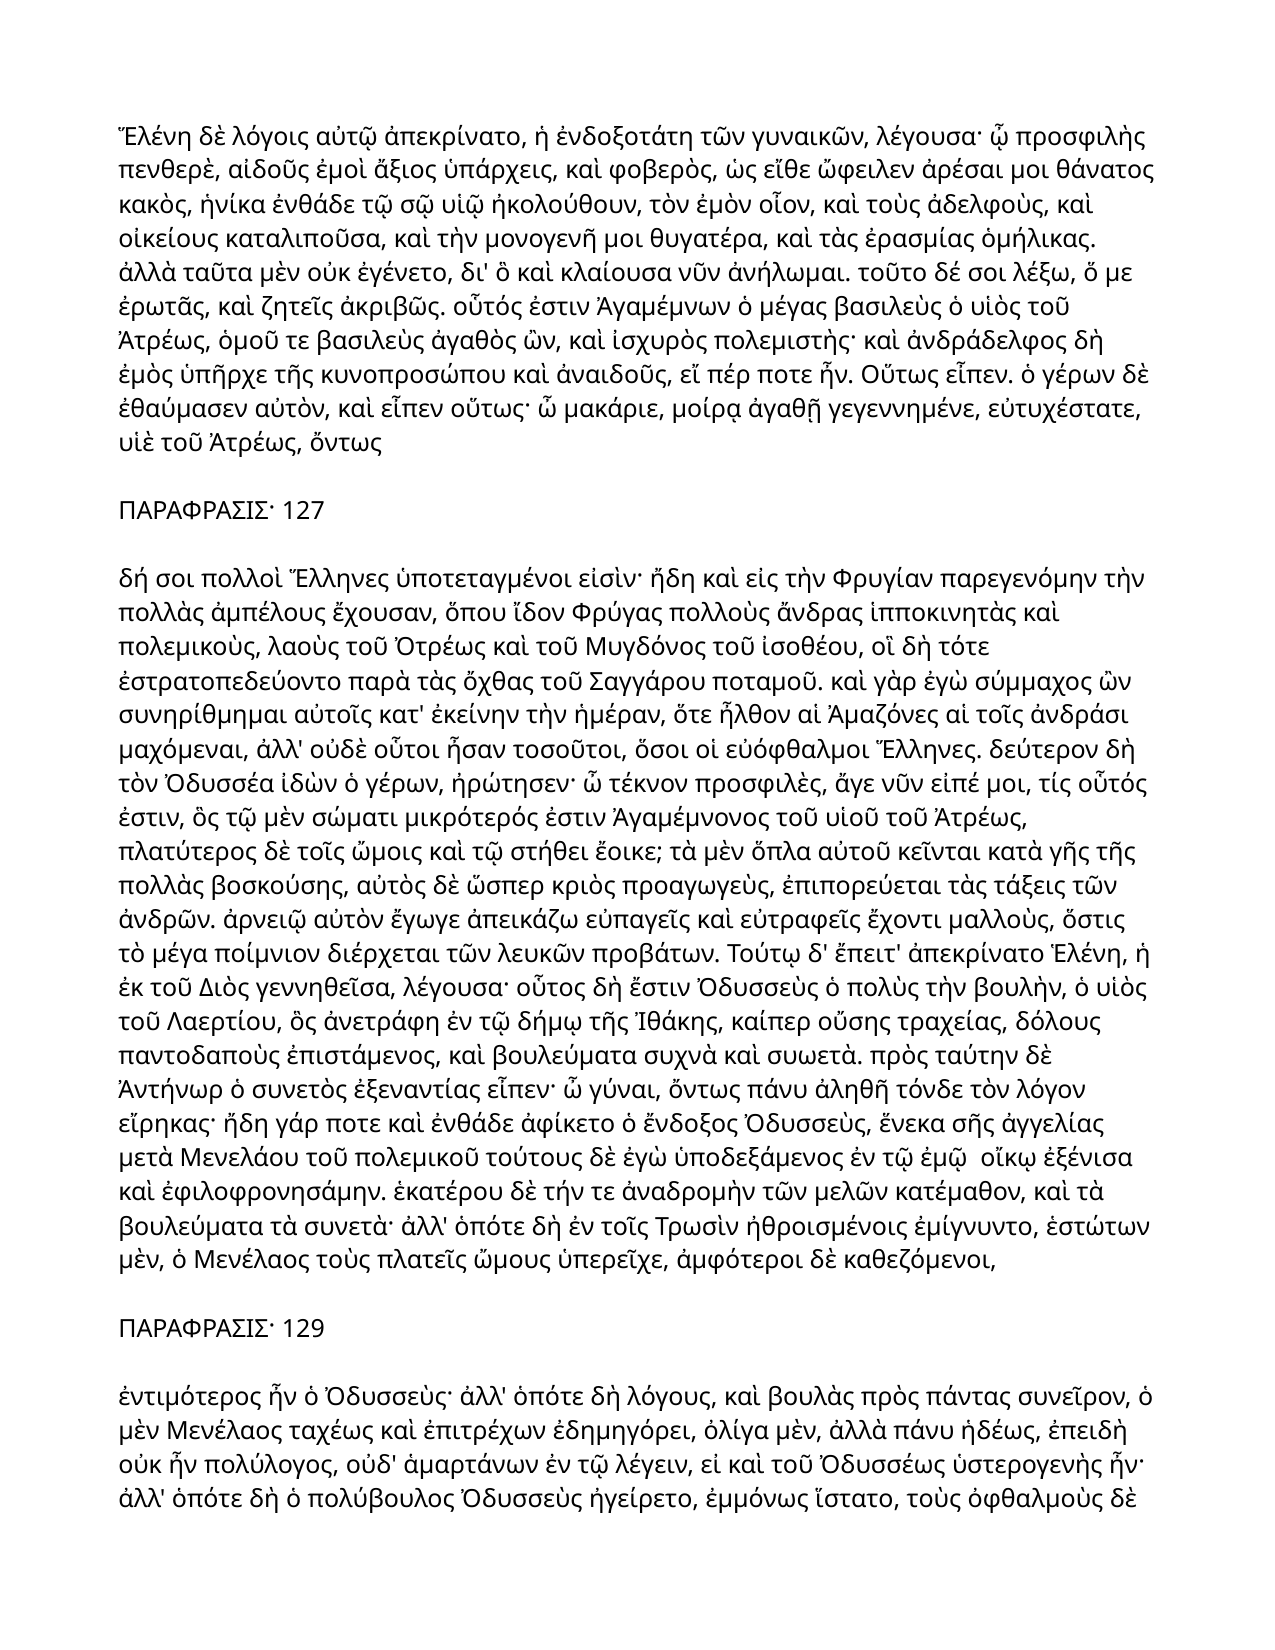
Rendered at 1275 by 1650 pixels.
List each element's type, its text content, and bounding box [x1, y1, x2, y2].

text ἐντιμότερος ἦν ὁ Ὀδυσσεὺς· ἀλλ' ὁπότε δὴ λόγους, καὶ βουλὰς πρὸς πάντας συνεῖρον, ὁ μὲν Μενέλαος ταχέως καὶ ἐπιτρέχων ἐδημηγόρει, ὀλίγα μὲν, ἀλλὰ πάνυ ἡδέως, ἐπειδὴ οὐκ ἦν πολύλογος, οὐδ' ἁμαρτάνων ἐν τῷ λέγειν, εἰ καὶ τοῦ Ὀδυσσέως ὑστερογενὴς ἦν· ἀλλ' ὁπότε δὴ ὁ πολύβουλος Ὀδυσσεὺς ἠγείρετο, ἐμμόνως ἵστατο, τοὺς ὀφθαλμοὺς δὲ [118, 1378, 1157, 1515]
text Ἕλένη δὲ λόγοις αὐτῷ ἀπεκρίνατο, ἡ ἐνδοξοτάτη τῶν γυναικῶν, λέγουσα· ᾦ προσφιλὴς πενθερὲ, αἰδοῦς ἐμοὶ ἄξιος ὑπάρχεις, καὶ φοβερὸς, ὡς εἴθε ὤφειλεν ἀρέσαι μοι θάνατος κακὸς, ἡνίκα ἐνθάδε τῷ σῷ υἱῷ ἠκολούθουν, τὸν ἐμὸν οἶον, καὶ τοὺς ἀδελφοὺς, καὶ οἰκείους καταλιποῦσα, καὶ τὴν μονογενῆ μοι θυγατέρα, καὶ τὰς ἐρασμίας ὁμήλικας. ἀλλὰ ταῦτα μὲν οὐκ ἐγένετο, δι' ὃ καὶ κλαίουσα νῦν ἀνήλωμαι. τοῦτο δέ σοι λέξω, ὅ με ἐρωτᾶς, καὶ ζητεῖς ἀκριβῶς. οὗτός ἐστιν Ἀγαμέμνων ὁ μέγας βασιλεὺς ὁ υἱὸς τοῦ Ἀτρέως, ὁμοῦ τε βασιλεὺς ἀγαθὸς ὢν, καὶ ἰσχυρὸς πολεμιστὴς· καὶ ἀνδράδελφος δὴ ἐμὸς ὑπῆρχε τῆς κυνοπροσώπου καὶ ἀναιδοῦς, εἴ πέρ ποτε ἦν. Οὕτως εἶπεν. ὁ γέρων δὲ ἐθαύμασεν αὐτὸν, καὶ εἶπεν οὕτως· ὦ μακάριε, μοίρᾳ ἀγαθῇ γεγεννημένε, εὐτυχέστατε, υἱὲ τοῦ Ἀτρέως, ὄντως [118, 118, 1157, 459]
text ΠΑΡΑΦΡΑΣΙΣ· 129 [118, 1310, 1157, 1344]
text δή σοι πολλοὶ Ἕλληνες ὑποτεταγμένοι εἰσὶν· ἤδη καὶ εἰς τὴν Φρυγίαν παρεγενόμην τὴν πολλὰς ἀμπέλους ἔχουσαν, ὅπου ἴδον Φρύγας πολλοὺς ἄνδρας ἱπποκινητὰς καὶ πολεμικοὺς, λαοὺς τοῦ Ὀτρέως καὶ τοῦ Μυγδόνος τοῦ ἰσοθέου, οἳ δὴ τότε ἐστρατοπεδεύοντο παρὰ τὰς ὄχθας τοῦ Σαγγάρου ποταμοῦ. καὶ γὰρ ἐγὼ σύμμαχος ὢν συνηρίθμημαι αὐτοῖς κατ' ἐκείνην τὴν ἡμέραν, ὅτε ἦλθον αἱ Ἀμαζόνες αἱ τοῖς ἀνδράσι μαχόμεναι, ἀλλ' οὐδὲ οὗτοι ἦσαν τοσοῦτοι, ὅσοι οἱ εὐόφθαλμοι Ἕλληνες. δεύτερον δὴ τὸν Ὀδυσσέα ἰδὼν ὁ γέρων, ἠρώτησεν· ὦ τέκνον προσφιλὲς, ἄγε νῦν εἰπέ μοι, τίς οὗτός ἐστιν, ὃς τῷ μὲν σώματι μικρότερός ἐστιν Ἀγαμέμνονος τοῦ υἱοῦ τοῦ Ἀτρέως, πλατύτερος δὲ τοῖς ὤμοις καὶ τῷ στήθει ἔοικε; τὰ μὲν ὅπλα αὐτοῦ κεῖνται κατὰ γῆς τῆς πολλὰς βοσκούσης, αὐτὸς δὲ ὥσπερ κριὸς προαγωγεὺς, ἐπιπορεύεται τὰς τάξεις τῶν ἀνδρῶν. ἀρνειῷ αὐτὸν ἔγωγε ἀπεικάζω εὐπαγεῖς καὶ εὐτραφεῖς ἔχοντι μαλλοὺς, ὅστις τὸ μέγα ποίμνιον διέρχεται τῶν λευκῶν προβάτων. Τούτῳ δ' ἔπειτ' ἀπεκρίνατο Ἑλένη, ἡ ἐκ τοῦ Διὸς γεννηθεῖσα, λέγουσα· οὗτος δὴ ἔστιν Ὀδυσσεὺς ὁ πολὺς τὴν βουλὴν, ὁ υἱὸς τοῦ Λαερτίου, ὃς ἀνετράφη ἐν τῷ δήμῳ τῆς Ἰθάκης, καίπερ οὔσης τραχείας, δόλους παντοδαποὺς ἐπιστάμενος, καὶ βουλεύματα συχνὰ καὶ συωετὰ. πρὸς ταύτην δὲ Ἀντήνωρ ὁ συνετὸς ἐξεναντίας εἶπεν· ὦ γύναι, ὄντως πάνυ ἀληθῆ τόνδε τὸν λόγον εἴρηκας· ἤδη γάρ ποτε καὶ ἐνθάδε ἀφίκετο ὁ ἔνδοξος Ὀδυσσεὺς, ἕνεκα σῆς ἀγγελίας μετὰ Μενελάου τοῦ πολεμικοῦ τούτους δὲ ἐγὼ ὑποδεξάμενος ἐν τῷ ἐμῷ οἴκῳ ἐξένισα καὶ ἐφιλοφρονησάμην. ἑκατέρου δὲ τήν τε ἀναδρομὴν τῶν μελῶν κατέμαθον, καὶ τὰ βουλεύματα τὰ συνετὰ· ἀλλ' ὁπότε δὴ ἐν τοῖς Τρωσὶν ἠθροισμένοις ἐμίγνυντο, ἑστώτων μὲν, ὁ Μενέλαος τοὺς πλατεῖς ὤμους ὑπερεῖχε, ἀμφότεροι δὲ καθεζόμενοι, [118, 561, 1157, 1276]
text ΠΑΡΑΦΡΑΣΙΣ· 127 [118, 493, 1157, 527]
